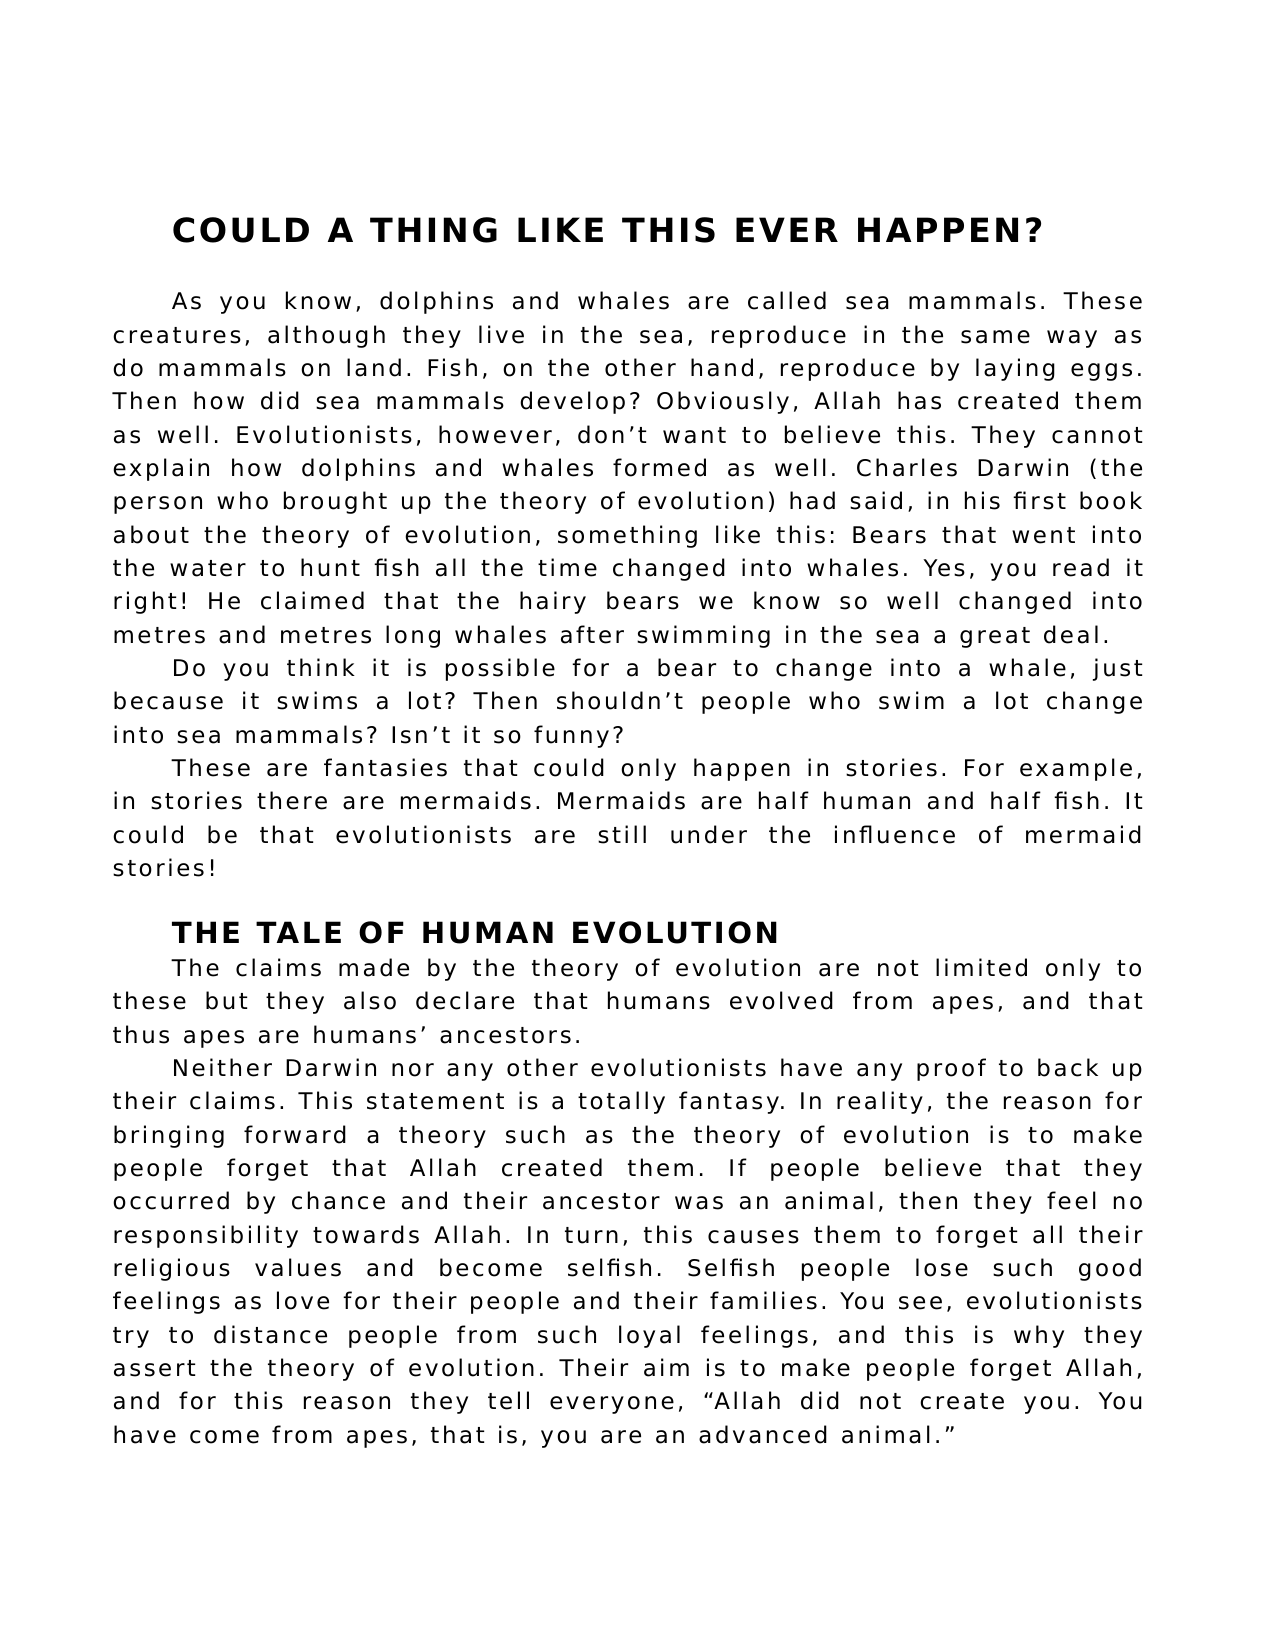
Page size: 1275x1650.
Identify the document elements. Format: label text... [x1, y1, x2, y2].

text Neither Darwin nor any other evolutionists have any proof to back up their claims. This statement is a totally fantasy. In reality, the reason for bringing forward a theory such as the theory of evolution is to make people forget that Allah created them. If people believe that they occurred by chance and their ancestor was an animal, then they feel no responsibility towards Allah. In turn, this causes them to forget all their religious values and become selfish. Selfish people lose such good feelings as love for their people and their families. You see, evolutionists try to distance people from such loyal feelings, and this is why they assert the theory of evolution. Their aim is to make people forget Allah, and for this reason they tell everyone, “Allah did not create you. You have come from apes, that is, you are an advanced animal.” [112, 1050, 1145, 1450]
text As you know, dolphins and whales are called sea mammals. These creatures, although they live in the sea, reproduce in the same way as do mammals on land. Fish, on the other hand, reproduce by laying eggs. Then how did sea mammals develop? Obviously, Allah has created them as well. Evolutionists, however, don’t want to believe this. They cannot explain how dolphins and whales formed as well. Charles Darwin (the person who brought up the theory of evolution) had said, in his first book about the theory of evolution, something like this: Bears that went into the water to hunt fish all the time changed into whales. Yes, you read it right! He claimed that the hairy bears we know so well changed into metres and metres long whales after swimming in the sea a great deal. [112, 283, 1145, 650]
text COULD A THING LIKE THIS EVER HAPPEN? [112, 214, 1145, 250]
text Do you think it is possible for a bear to change into a whale, just because it swims a lot? Then shouldn’t people who swim a lot change into sea mammals? Isn’t it so funny? [112, 650, 1145, 750]
text These are fantasies that could only happen in stories. For example, in stories there are mermaids. Mermaids are half human and half fish. It could be that evolutionists are still under the influence of mermaid stories! [112, 750, 1145, 883]
text The claims made by the theory of evolution are not limited only to these but they also declare that humans evolved from apes, and that thus apes are humans’ ancestors. [112, 950, 1145, 1050]
text THE TALE OF HUMAN EVOLUTION [112, 916, 1145, 950]
